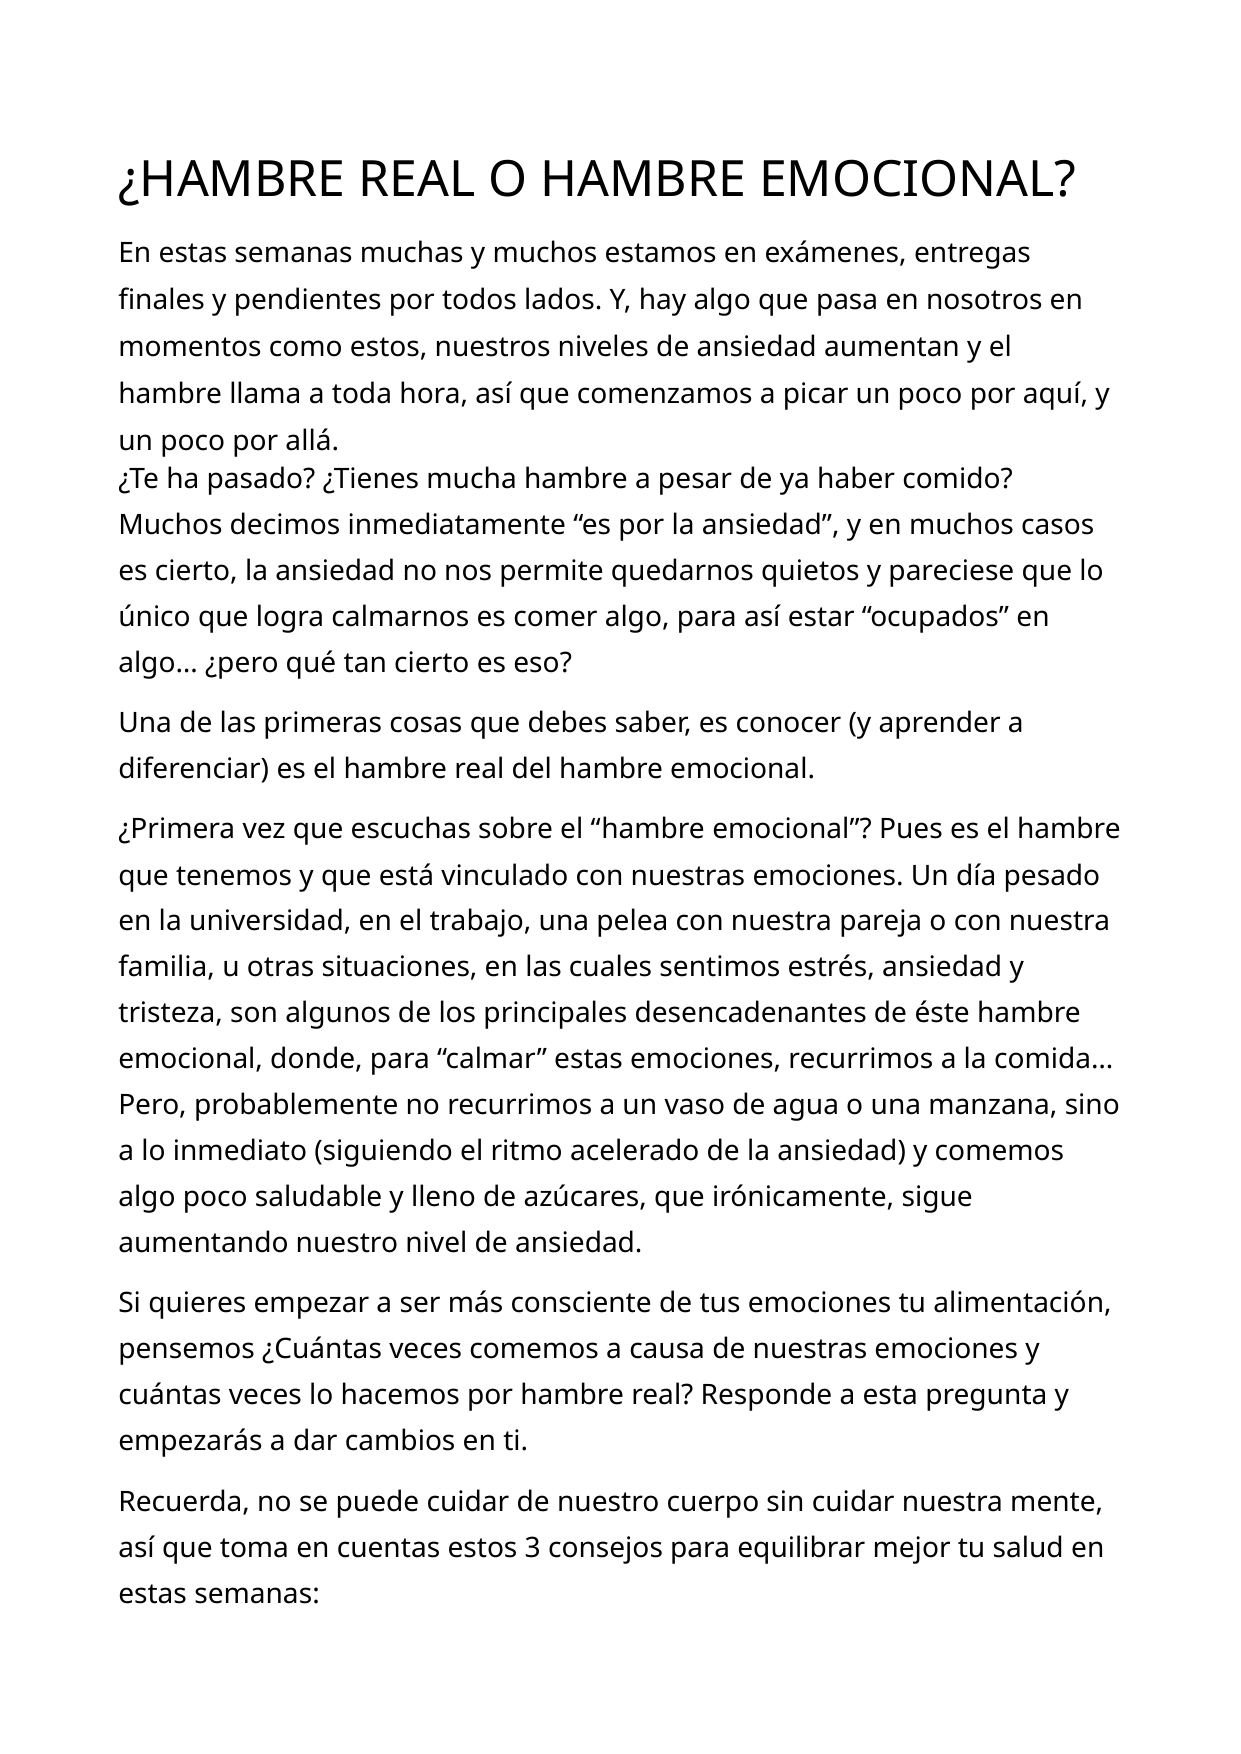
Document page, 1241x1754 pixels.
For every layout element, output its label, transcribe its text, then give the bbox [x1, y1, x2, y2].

text ¿Primera vez que escuchas sobre el “hambre emocional”? Pues es el hambre que tenemos y que está vinculado con nuestras emociones. Un día pesado en la universidad, en el trabajo, una pelea con nuestra pareja o con nuestra familia, u otras situaciones, en las cuales sentimos estrés, ansiedad y tristeza, son algunos de los principales desencadenantes de éste hambre emocional, donde, para “calmar” estas emociones, recurrimos a la comida… Pero, probablemente no recurrimos a un vaso de agua o una manzana, sino a lo inmediato (siguiendo el ritmo acelerado de la ansiedad) y comemos algo poco saludable y lleno de azúcares, que irónicamente, sigue aumentando nuestro nivel de ansiedad. [118, 809, 1122, 1261]
text ¿Te ha pasado? ¿Tienes mucha hambre a pesar de ya haber comido? Muchos decimos inmediatamente “es por la ansiedad”, y en muchos casos es cierto, la ansiedad no nos permite quedarnos quietos y pareciese que lo único que logra calmarnos es comer algo, para así estar “ocupados” en algo… ¿pero qué tan cierto es eso? [118, 458, 1122, 680]
text Una de las primeras cosas que debes saber, es conocer (y aprender a diferenciar) es el hambre real del hambre emocional. [118, 702, 1122, 787]
text Si quieres empezar a ser más consciente de tus emociones tu alimentación, pensemos ¿Cuántas veces comemos a causa de nuestras emociones y cuántas veces lo hacemos por hambre real? Responde a esta pregunta y empezarás a dar cambios en ti. [118, 1283, 1122, 1459]
text Recuerda, no se puede cuidar de nuestro cuerpo sin cuidar nuestra mente, así que toma en cuentas estos 3 consejos para equilibrar mejor tu salud en estas semanas: [118, 1481, 1122, 1611]
subtitle ¿HAMBRE REAL O HAMBRE EMOCIONAL? [118, 143, 1122, 211]
text En estas semanas muchas y muchos estamos en exámenes, entregas finales y pendientes por todos lados. Y, hay algo que pasa en nosotros en momentos como estos, nuestros niveles de ansiedad aumentan y el hambre llama a toda hora, así que comenzamos a picar un poco por aquí, y un poco por allá. [118, 224, 1122, 458]
